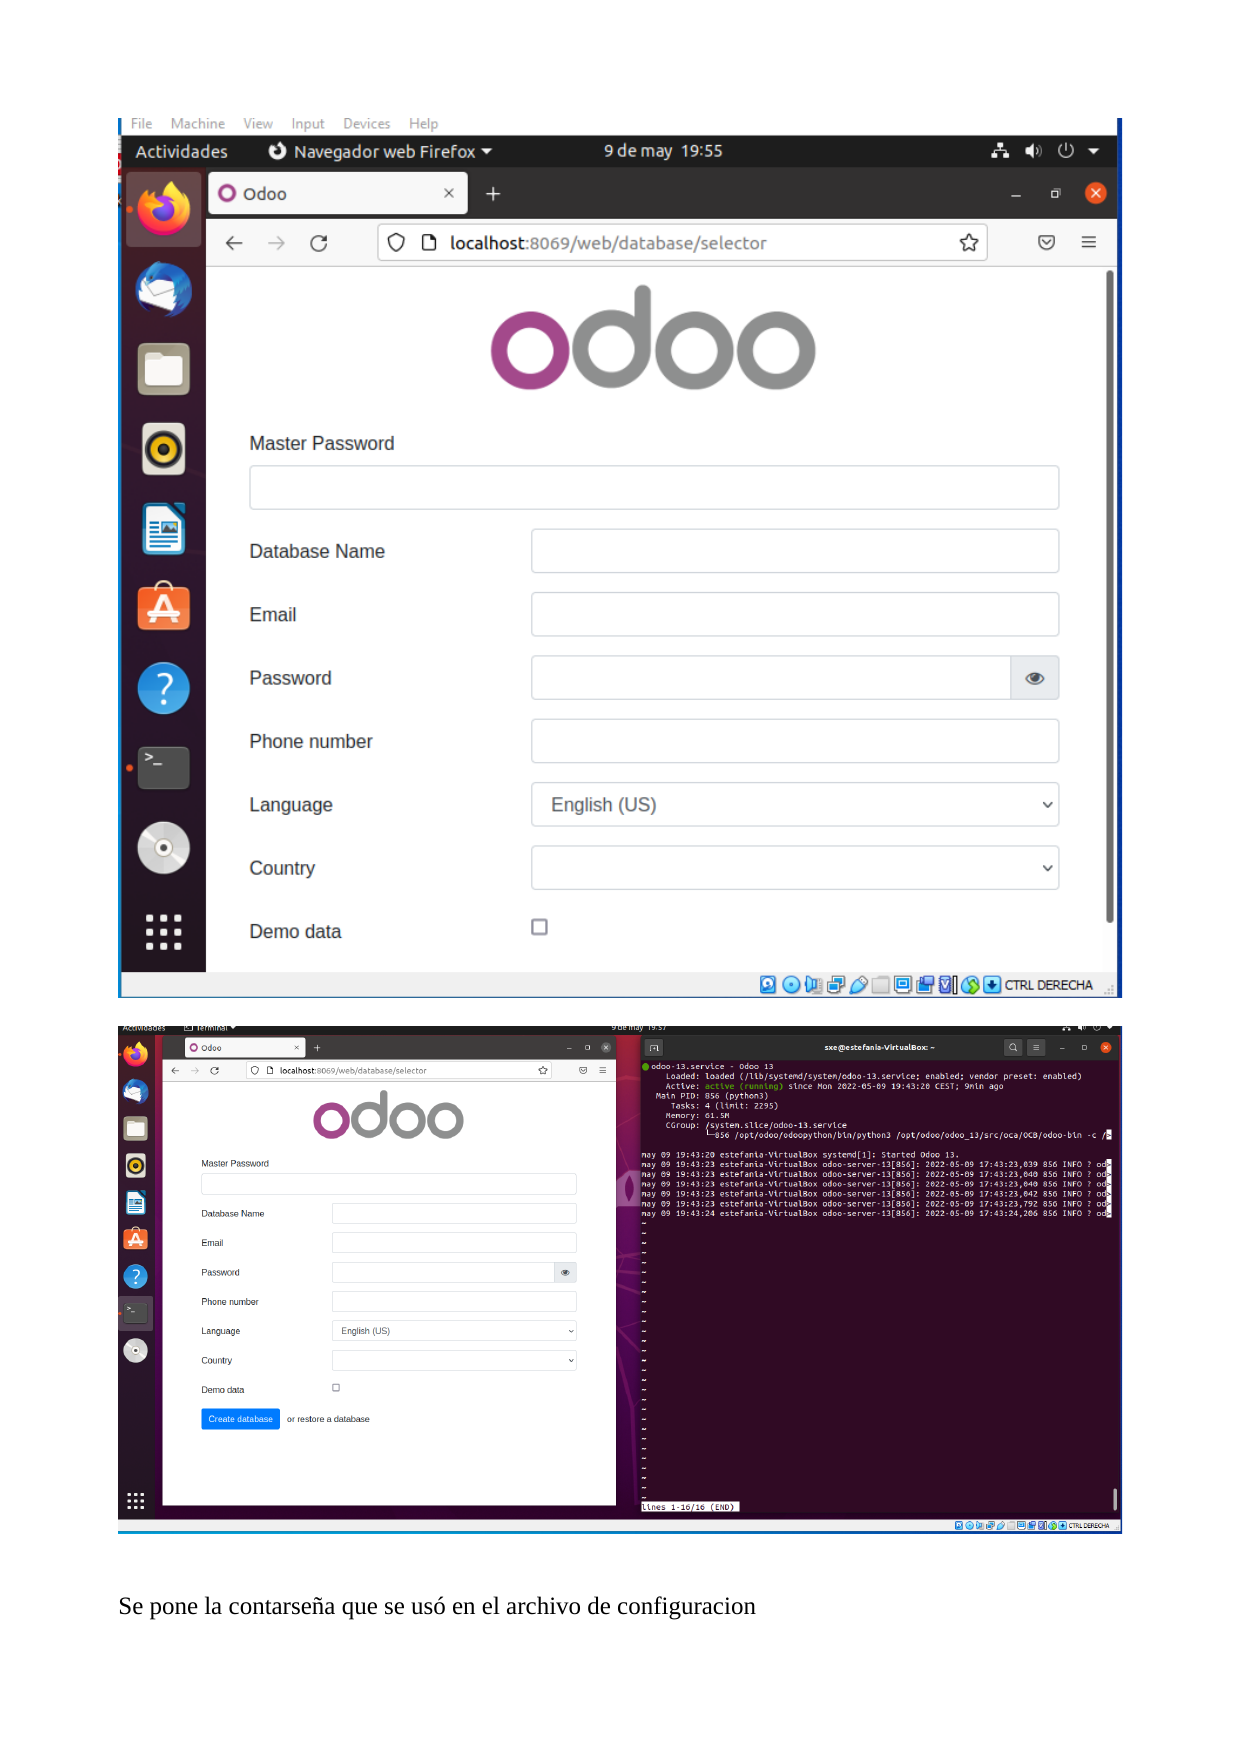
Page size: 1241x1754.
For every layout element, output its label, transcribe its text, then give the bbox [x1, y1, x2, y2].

text Se pone la contarseña que se usó en el archivo de configuracion [118, 1591, 1122, 1620]
picture [118, 1026, 1123, 1534]
picture [118, 118, 1123, 998]
